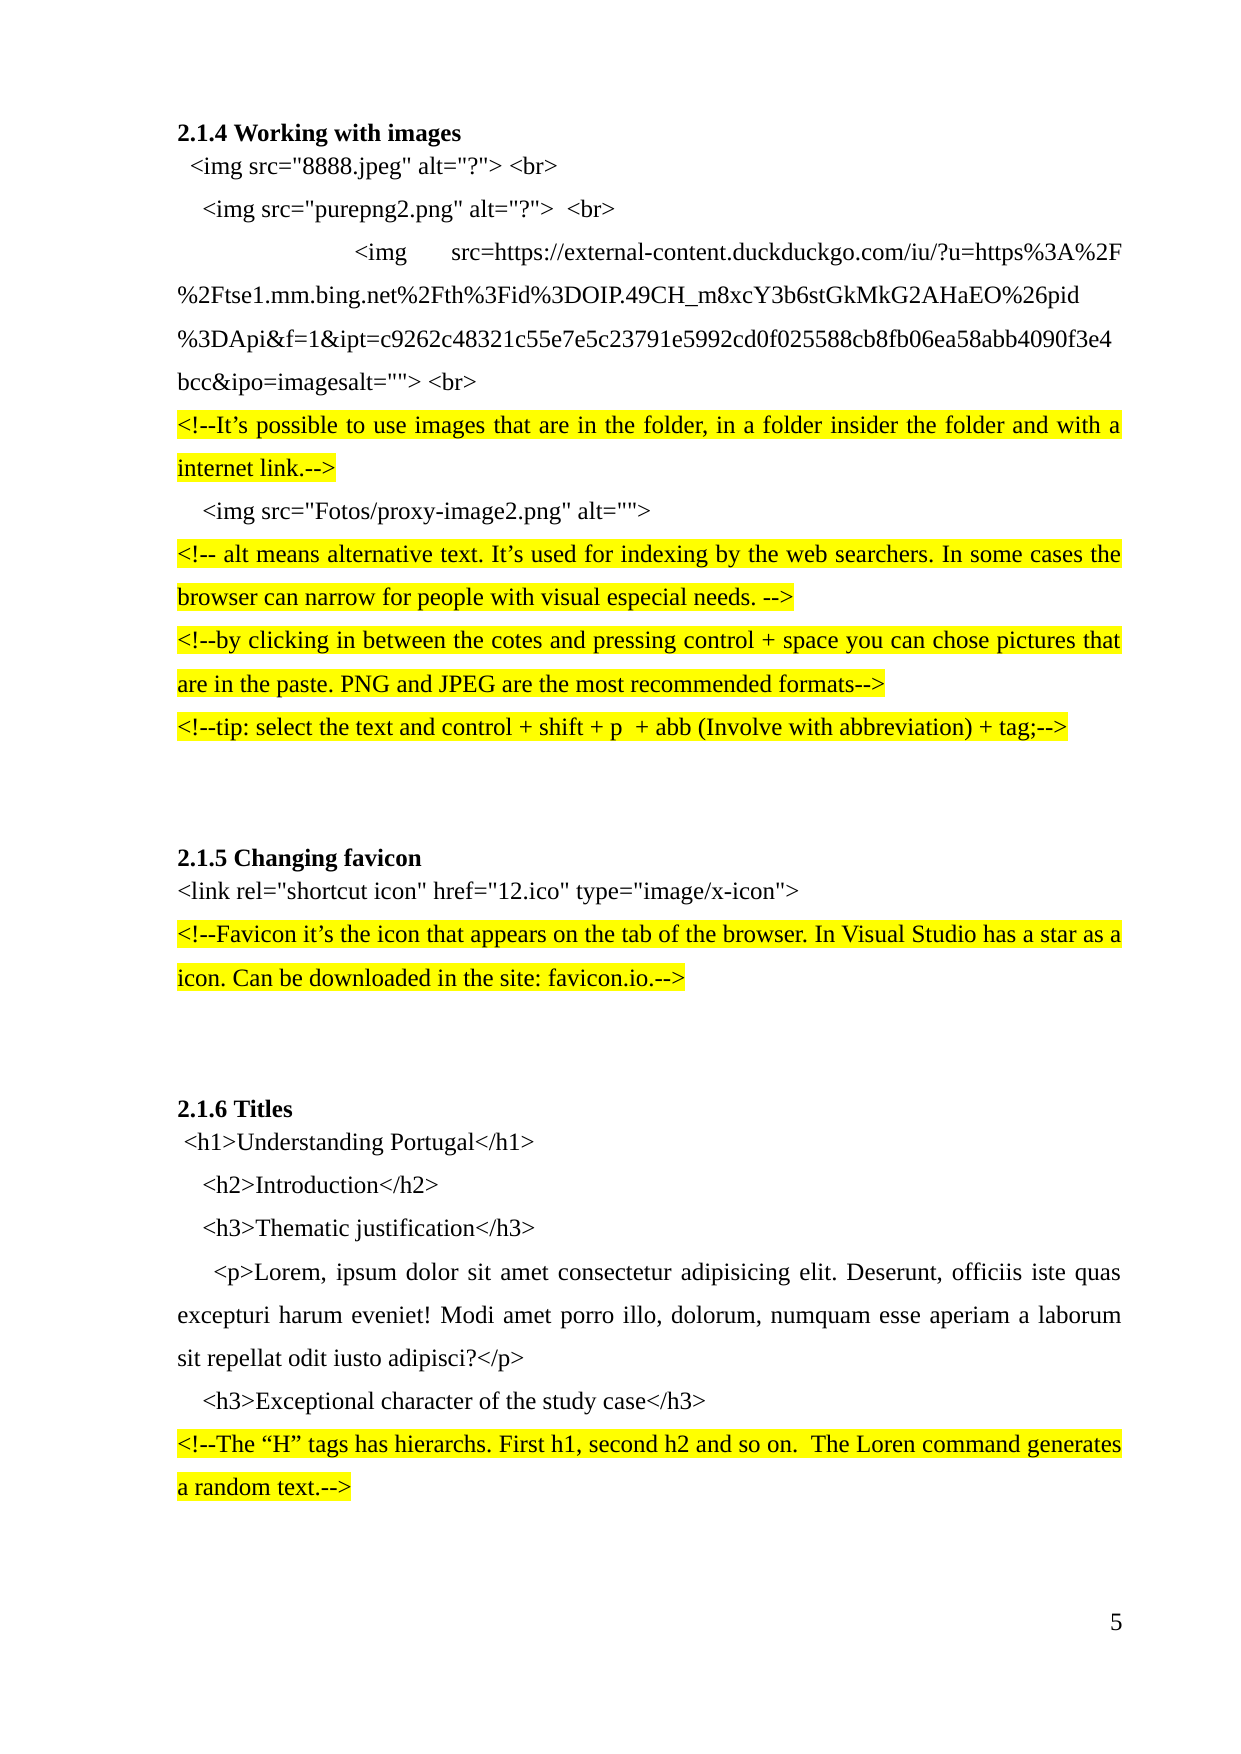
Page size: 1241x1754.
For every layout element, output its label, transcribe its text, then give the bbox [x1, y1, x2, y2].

text <p>Lorem, ipsum dolor sit amet consectetur adipisicing elit. Deserunt, officiis iste quas excepturi harum eveniet! Modi amet porro illo, dolorum, numquam esse aperiam a laborum sit repellat odit iusto adipisci?</p> [177, 1257, 1122, 1372]
text <img src="8888.jpeg" alt="?"> <br> [177, 151, 1122, 180]
text <img src="Fotos/proxy-image2.png" alt=""> [177, 496, 1122, 525]
text <img src=https://external-content.duckduckgo.com/iu/?u=https%3A%2F%2Ftse1.mm.bing.net%2Fth%3Fid%3DOIP.49CH_m8xcY3b6stGkMkG2AHaEO%26pid%3DApi&f=1&ipt=c9262c48321c55e7e5c23791e5992cd0f025588cb8fb06ea58abb4090f3e4bcc&ipo=imagesalt=""> <br> [177, 237, 1122, 396]
subtitle Working with images [177, 118, 1122, 147]
text <!--It’s possible to use images that are in the folder, in a folder insider the folder and with a internet link.--> [177, 410, 1122, 482]
text <h3>Exceptional character of the study case</h3> [177, 1386, 1122, 1415]
text <h1>Understanding Portugal</h1> [177, 1127, 1122, 1156]
text <!-- alt means alternative text. It’s used for indexing by the web searchers. In some cases the browser can narrow for people with visual especial needs. --> [177, 539, 1122, 611]
subtitle Titles [177, 1094, 1122, 1123]
text <link rel="shortcut icon" href="12.ico" type="image/x-icon"> [177, 876, 1122, 905]
text <!--Favicon it’s the icon that appears on the tab of the browser. In Visual Studio has a star as a icon. Can be downloaded in the site: favicon.io.--> [177, 919, 1122, 991]
text <!--by clicking in between the cotes and pressing control + space you can chose pictures that are in the paste. PNG and JPEG are the most recommended formats--> [177, 626, 1122, 697]
text <img src="purepng2.png" alt="?"> <br> [177, 194, 1122, 223]
text <h3>Thematic justification</h3> [177, 1213, 1122, 1242]
subtitle Changing favicon [177, 843, 1122, 872]
text <!--tip: select the text and control + shift + p + abb (Involve with abbreviation) + tag;--> [177, 712, 1122, 741]
text <h2>Introduction</h2> [177, 1170, 1122, 1199]
text <!--The “H” tags has hierarchs. First h1, second h2 and so on. The Loren command generates a random text.--> [177, 1429, 1122, 1501]
